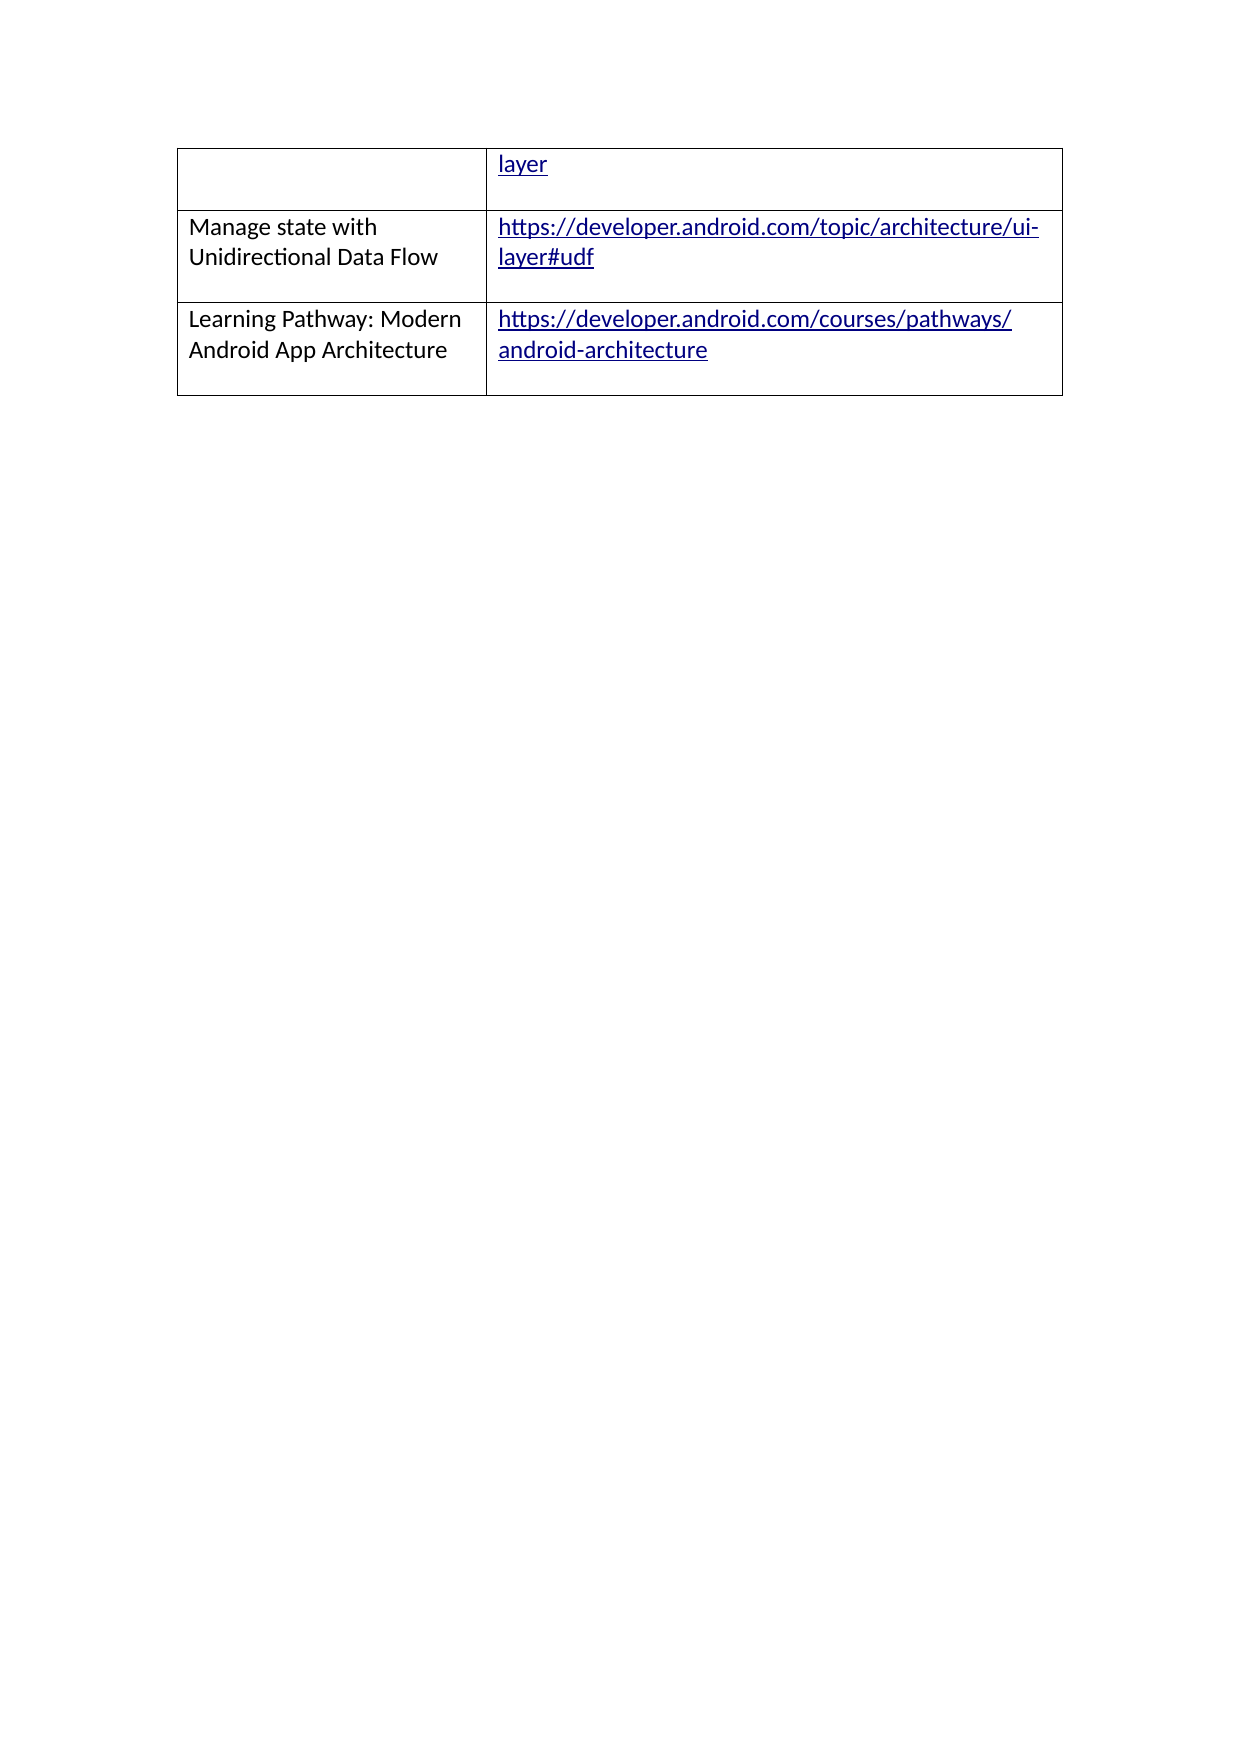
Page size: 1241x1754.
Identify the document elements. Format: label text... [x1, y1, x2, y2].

table_cell https://developer.android.com/courses/pathways/android-architecture [487, 303, 1062, 395]
table_cell [178, 149, 486, 210]
table_cell Learning Pathway: Modern Android App Architecture [178, 303, 486, 395]
table_cell Manage state with Unidirectional Data Flow [178, 211, 486, 302]
table_cell https://developer.android.com/topic/architecture/ui-layer#udf [487, 211, 1062, 302]
table_cell layer [487, 149, 1062, 210]
